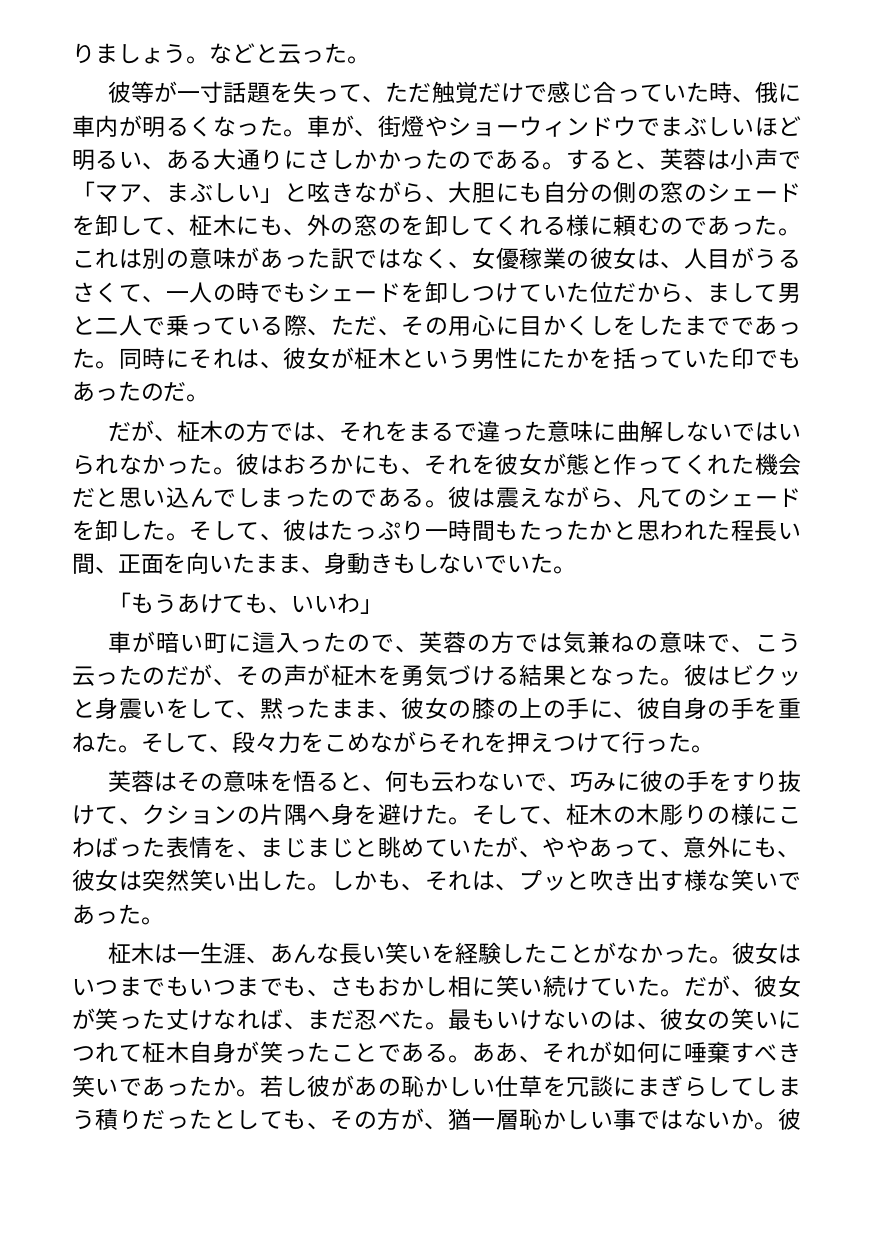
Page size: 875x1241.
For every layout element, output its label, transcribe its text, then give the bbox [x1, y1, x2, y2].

text 「もうあけても、いいわ」 [72, 586, 802, 619]
text りましょう。などと云った。 [72, 36, 802, 69]
text だが、柾木の方では、それをまるで違った意味に曲解しないではいられなかった。彼はおろかにも、それを彼女が態と作ってくれた機会だと思い込んでしまったのである。彼は震えながら、凡てのシェードを卸した。そして、彼はたっぷり一時間もたったかと思われた程長い間、正面を向いたまま、身動きもしないでいた。 [72, 413, 802, 579]
text 彼等が一寸話題を失って、ただ触覚だけで感じ合っていた時、俄に車内が明るくなった。車が、街燈やショーウィンドウでまぶしいほど明るい、ある大通りにさしかかったのである。すると、芙蓉は小声で「マア、まぶしい」と呟きながら、大胆にも自分の側の窓のシェードを卸して、柾木にも、外の窓のを卸してくれる様に頼むのであった。これは別の意味があった訳ではなく、女優稼業の彼女は、人目がうるさくて、一人の時でもシェードを卸しつけていた位だから、まして男と二人で乗っている際、ただ、その用心に目かくしをしたまでであった。同時にそれは、彼女が柾木という男性にたかを括っていた印でもあったのだ。 [72, 75, 802, 407]
text 芙蓉はその意味を悟ると、何も云わないで、巧みに彼の手をすり抜けて、クションの片隅へ身を避けた。そして、柾木の木彫りの様にこわばった表情を、まじまじと眺めていたが、ややあって、意外にも、彼女は突然笑い出した。しかも、それは、プッと吹き出す様な笑いであった。 [72, 763, 802, 930]
text 柾木は一生涯、あんな長い笑いを経験したことがなかった。彼女はいつまでもいつまでも、さもおかし相に笑い続けていた。だが、彼女が笑った丈けなれば、まだ忍べた。最もいけないのは、彼女の笑いにつれて柾木自身が笑ったことである。ああ、それが如何に唾棄すべき笑いであったか。若し彼があの恥かしい仕草を冗談にまぎらしてしまう積りだったとしても、その方が、猶一層恥かしい事ではないか。彼 [72, 936, 802, 1135]
text 車が暗い町に這入ったので、芙蓉の方では気兼ねの意味で、こう云ったのだが、その声が柾木を勇気づける結果となった。彼はビクッと身震いをして、黙ったまま、彼女の膝の上の手に、彼自身の手を重ねた。そして、段々力をこめながらそれを押えつけて行った。 [72, 625, 802, 758]
